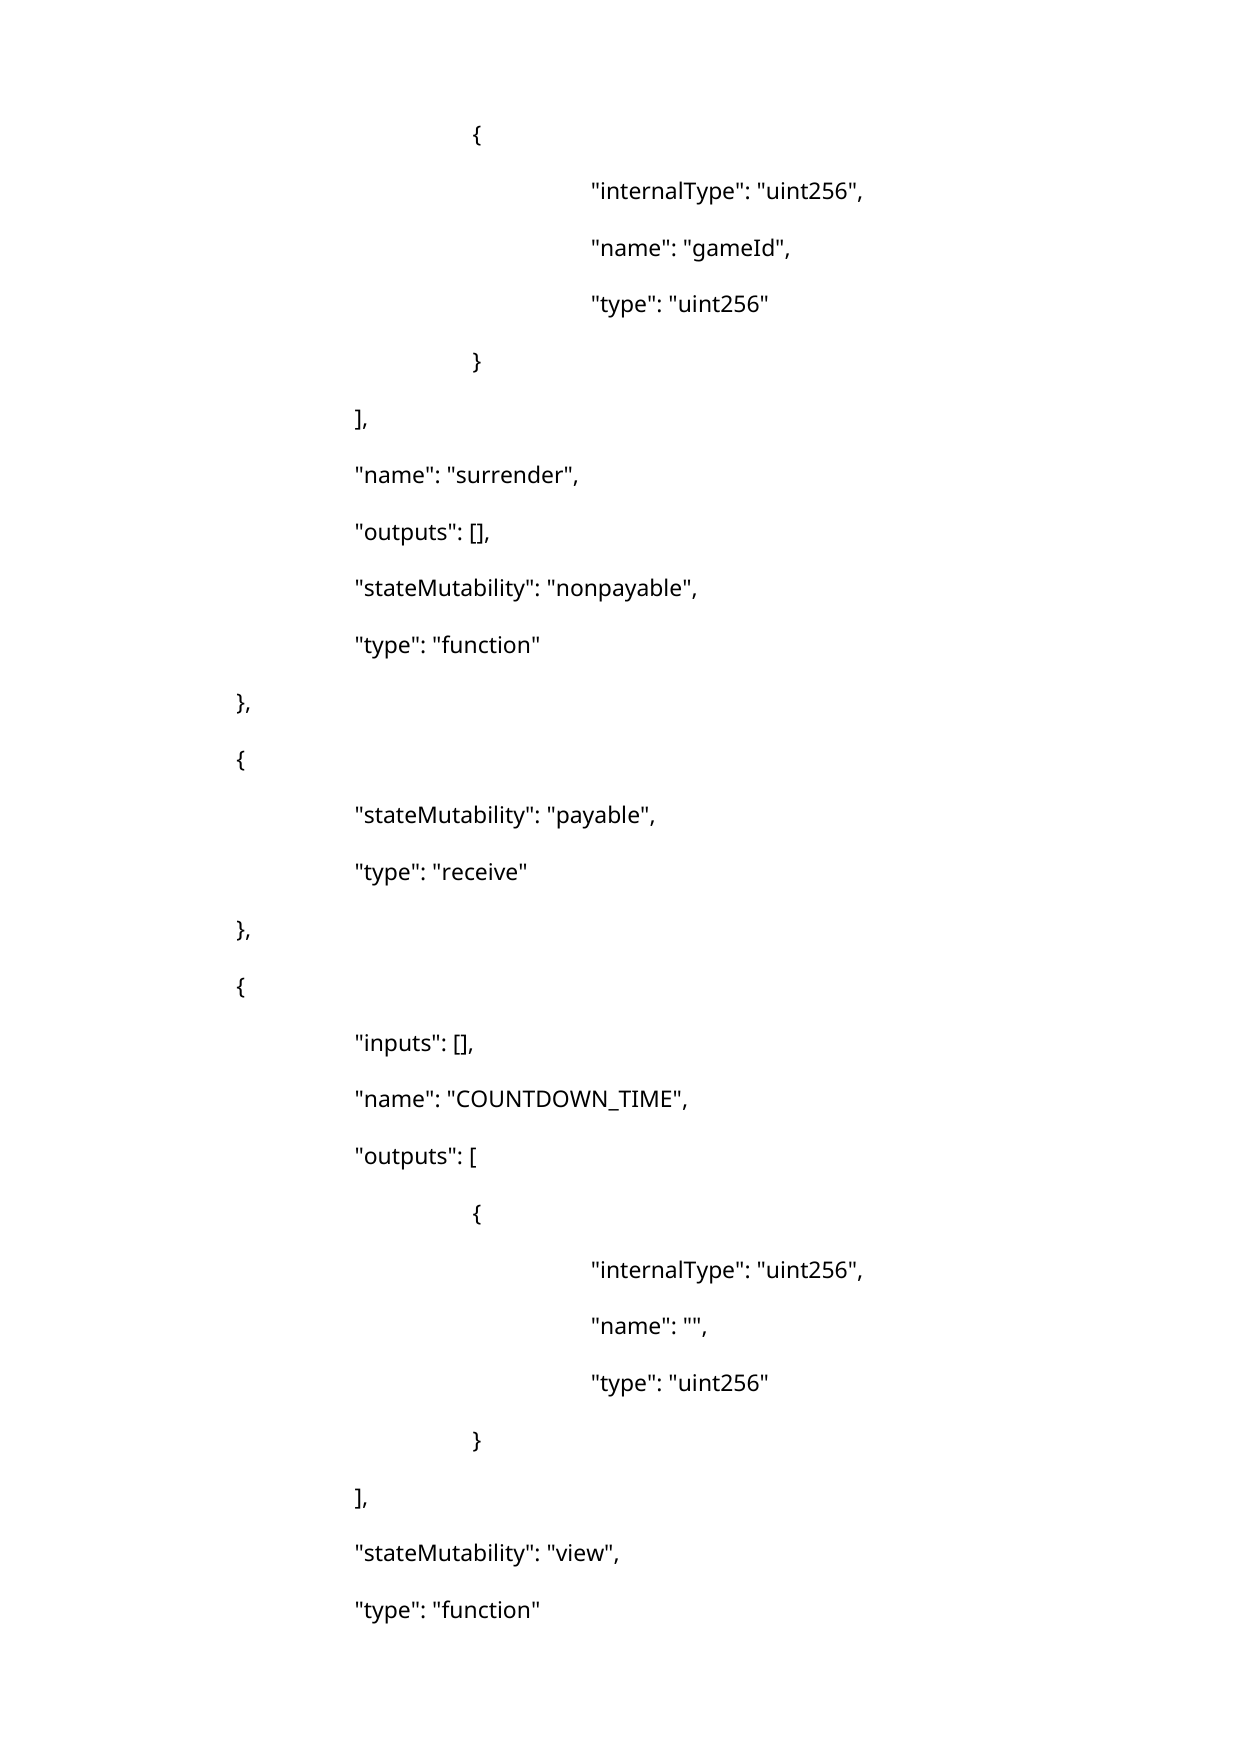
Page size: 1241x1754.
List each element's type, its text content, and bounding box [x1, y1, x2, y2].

text "internalType": "uint256", [118, 175, 1122, 206]
text "outputs": [ [118, 1140, 1122, 1171]
text "inputs": [], [118, 1026, 1122, 1058]
text } [118, 1424, 1122, 1455]
text { [118, 743, 1122, 774]
text "name": "surrender", [118, 459, 1122, 490]
text ], [118, 1481, 1122, 1512]
text { [118, 970, 1122, 1001]
text ], [118, 402, 1122, 433]
text "name": "COUNTDOWN_TIME", [118, 1083, 1122, 1114]
text "stateMutability": "payable", [118, 799, 1122, 831]
text }, [118, 913, 1122, 944]
text { [118, 118, 1122, 149]
text "outputs": [], [118, 516, 1122, 547]
text "stateMutability": "view", [118, 1537, 1122, 1569]
text "type": "uint256" [118, 288, 1122, 320]
text "name": "gameId", [118, 232, 1122, 263]
text "type": "function" [118, 1594, 1122, 1625]
text "stateMutability": "nonpayable", [118, 572, 1122, 603]
text { [118, 1197, 1122, 1228]
text "type": "function" [118, 629, 1122, 660]
text "type": "receive" [118, 856, 1122, 887]
text } [118, 345, 1122, 376]
text "type": "uint256" [118, 1367, 1122, 1398]
text "name": "", [118, 1310, 1122, 1342]
text "internalType": "uint256", [118, 1253, 1122, 1285]
text }, [118, 686, 1122, 717]
